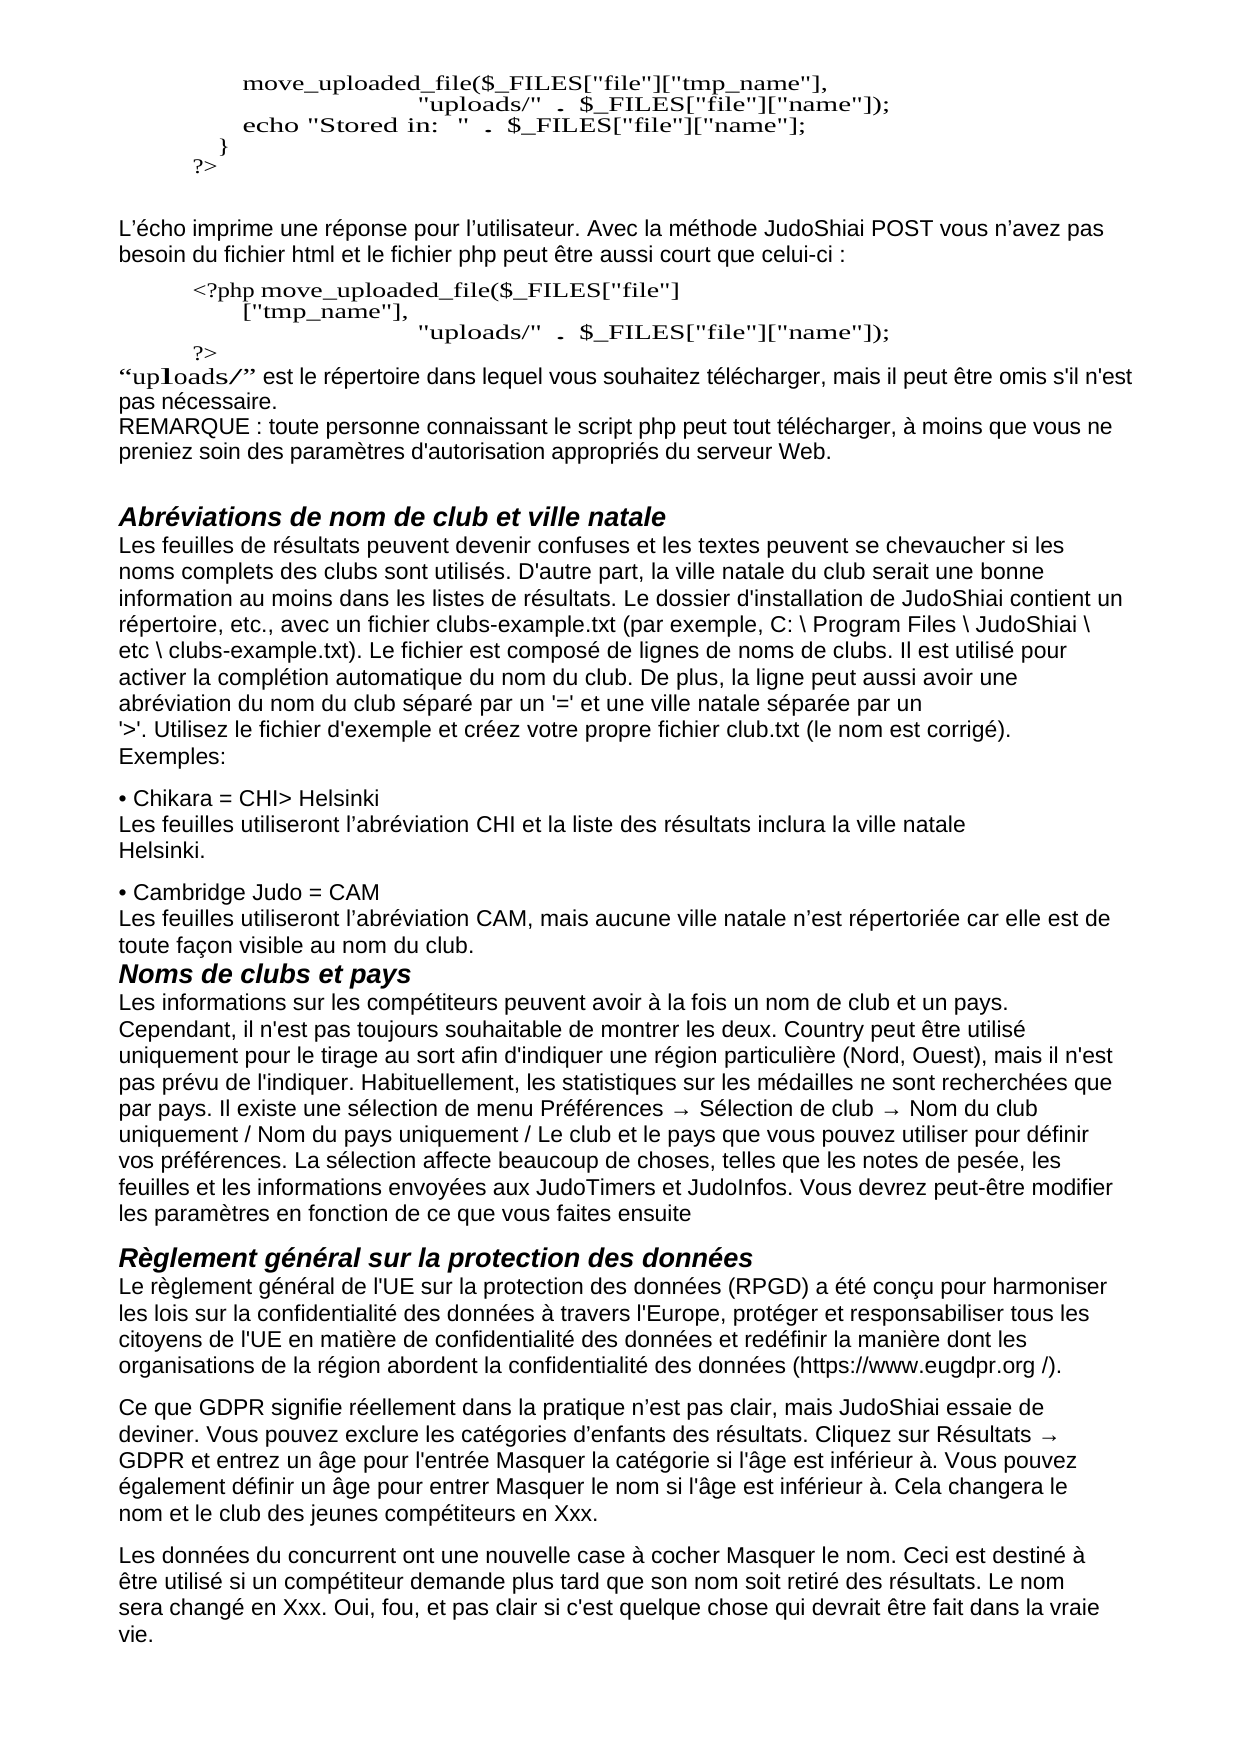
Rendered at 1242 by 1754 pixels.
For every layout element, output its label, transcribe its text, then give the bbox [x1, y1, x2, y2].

text ?> [192, 343, 1133, 364]
text move_uploaded_file($_FILES["file"]["tmp_name"], "uploads/" . $_FILES["file"]["name"]); [242, 74, 906, 116]
text “uploads/” est le répertoire dans lequel vous souhaitez télécharger, mais il peut être omis s'il n'est pas nécessaire. [118, 364, 1133, 414]
text Les informations sur les compétiteurs peuvent avoir à la fois un nom de club et un pays. Cependant, il n'est pas toujours souhaitable de montrer les deux. Country peut être utilisé uniquement pour le tirage au sort afin d'indiquer une région particulière (Nord, Ouest), mais il n'est pas prévu de l'indiquer. Habituellement, les statistiques sur les médailles ne sont recherchées que par pays. Il existe une sélection de menu Préférences → Sélection de club → Nom du club uniquement / Nom du pays uniquement / Le club et le pays que vous pouvez utiliser pour définir vos préférences. La sélection affecte beaucoup de choses, telles que les notes de pesée, les feuilles et les informations envoyées aux JudoTimers et JudoInfos. Vous devrez peut-être modifier les paramètres en fonction de ce que vous faites ensuite [118, 989, 1124, 1227]
text Helsinki. [118, 837, 1125, 863]
text '>'. Utilisez le fichier d'exemple et créez votre propre fichier club.txt (le nom est corrigé). Exemples: [118, 716, 1125, 769]
text ?> [192, 157, 1133, 178]
text Les feuilles utiliseront l’abréviation CAM, mais aucune ville natale n’est répertoriée car elle est de toute façon visible au nom du club. [118, 905, 1125, 958]
text REMARQUE : toute personne connaissant le script php peut tout télécharger, à moins que vous ne preniez soin des paramètres d'autorisation appropriés du serveur Web. [118, 414, 1133, 464]
text • Cambridge Judo = CAM [118, 879, 1125, 905]
text L’écho imprime une réponse pour l’utilisateur. Avec la méthode JudoShiai POST vous n’avez pas besoin du fichier html et le fichier php peut être aussi court que celui-ci : [118, 215, 1111, 268]
text Abréviations de nom de club et ville natale [118, 501, 1133, 532]
text Ce que GDPR signifie réellement dans la pratique n’est pas clair, mais JudoShiai essaie de deviner. Vous pouvez exclure les catégories d’enfants des résultats. Cliquez sur Résultats → GDPR et entrez un âge pour l'entrée Masquer la catégorie si l'âge est inférieur à. Vous pouvez également définir un âge pour entrer Masquer le nom si l'âge est inférieur à. Cela changera le nom et le club des jeunes compétiteurs en Xxx. [118, 1394, 1110, 1526]
text } [217, 136, 1133, 157]
text Les feuilles de résultats peuvent devenir confuses et les textes peuvent se chevaucher si les noms complets des clubs sont utilisés. D'autre part, la ville natale du club serait une bonne information au moins dans les listes de résultats. Le dossier d'installation de JudoShiai contient un répertoire, etc., avec un fichier clubs-example.txt (par exemple, C: \ Program Files \ JudoShiai \ etc \ clubs-example.txt). Le fichier est composé de lignes de noms de clubs. Il est utilisé pour activer la complétion automatique du nom du club. De plus, la ligne peut aussi avoir une abréviation du nom du club séparé par un '=' et une ville natale séparée par un [118, 532, 1125, 716]
text Les feuilles utiliseront l’abréviation CHI et la liste des résultats inclura la ville natale [118, 811, 1125, 837]
text Les données du concurrent ont une nouvelle case à cocher Masquer le nom. Ceci est destiné à être utilisé si un compétiteur demande plus tard que son nom soit retiré des résultats. Le nom sera changé en Xxx. Oui, fou, et pas clair si c'est quelque chose qui devrait être fait dans la vraie vie. [118, 1542, 1110, 1647]
text Le règlement général de l'UE sur la protection des données (RPGD) a été conçu pour harmoniser les lois sur la confidentialité des données à travers l'Europe, protéger et responsabiliser tous les citoyens de l'UE en matière de confidentialité des données et redéfinir la manière dont les organisations de la région abordent la confidentialité des données (https://www.eugdpr.org /). [118, 1273, 1110, 1379]
text <?php move_uploaded_file($_FILES["file"]["tmp_name"], [192, 281, 843, 322]
text "uploads/" . $_FILES["file"]["name"]); [417, 322, 1133, 343]
text Règlement général sur la protection des données [118, 1242, 1133, 1273]
text Noms de clubs et pays [118, 958, 1133, 989]
text echo "Stored in: " . $_FILES["file"]["name"]; [242, 116, 1133, 136]
text • Chikara = CHI> Helsinki [118, 784, 1125, 811]
